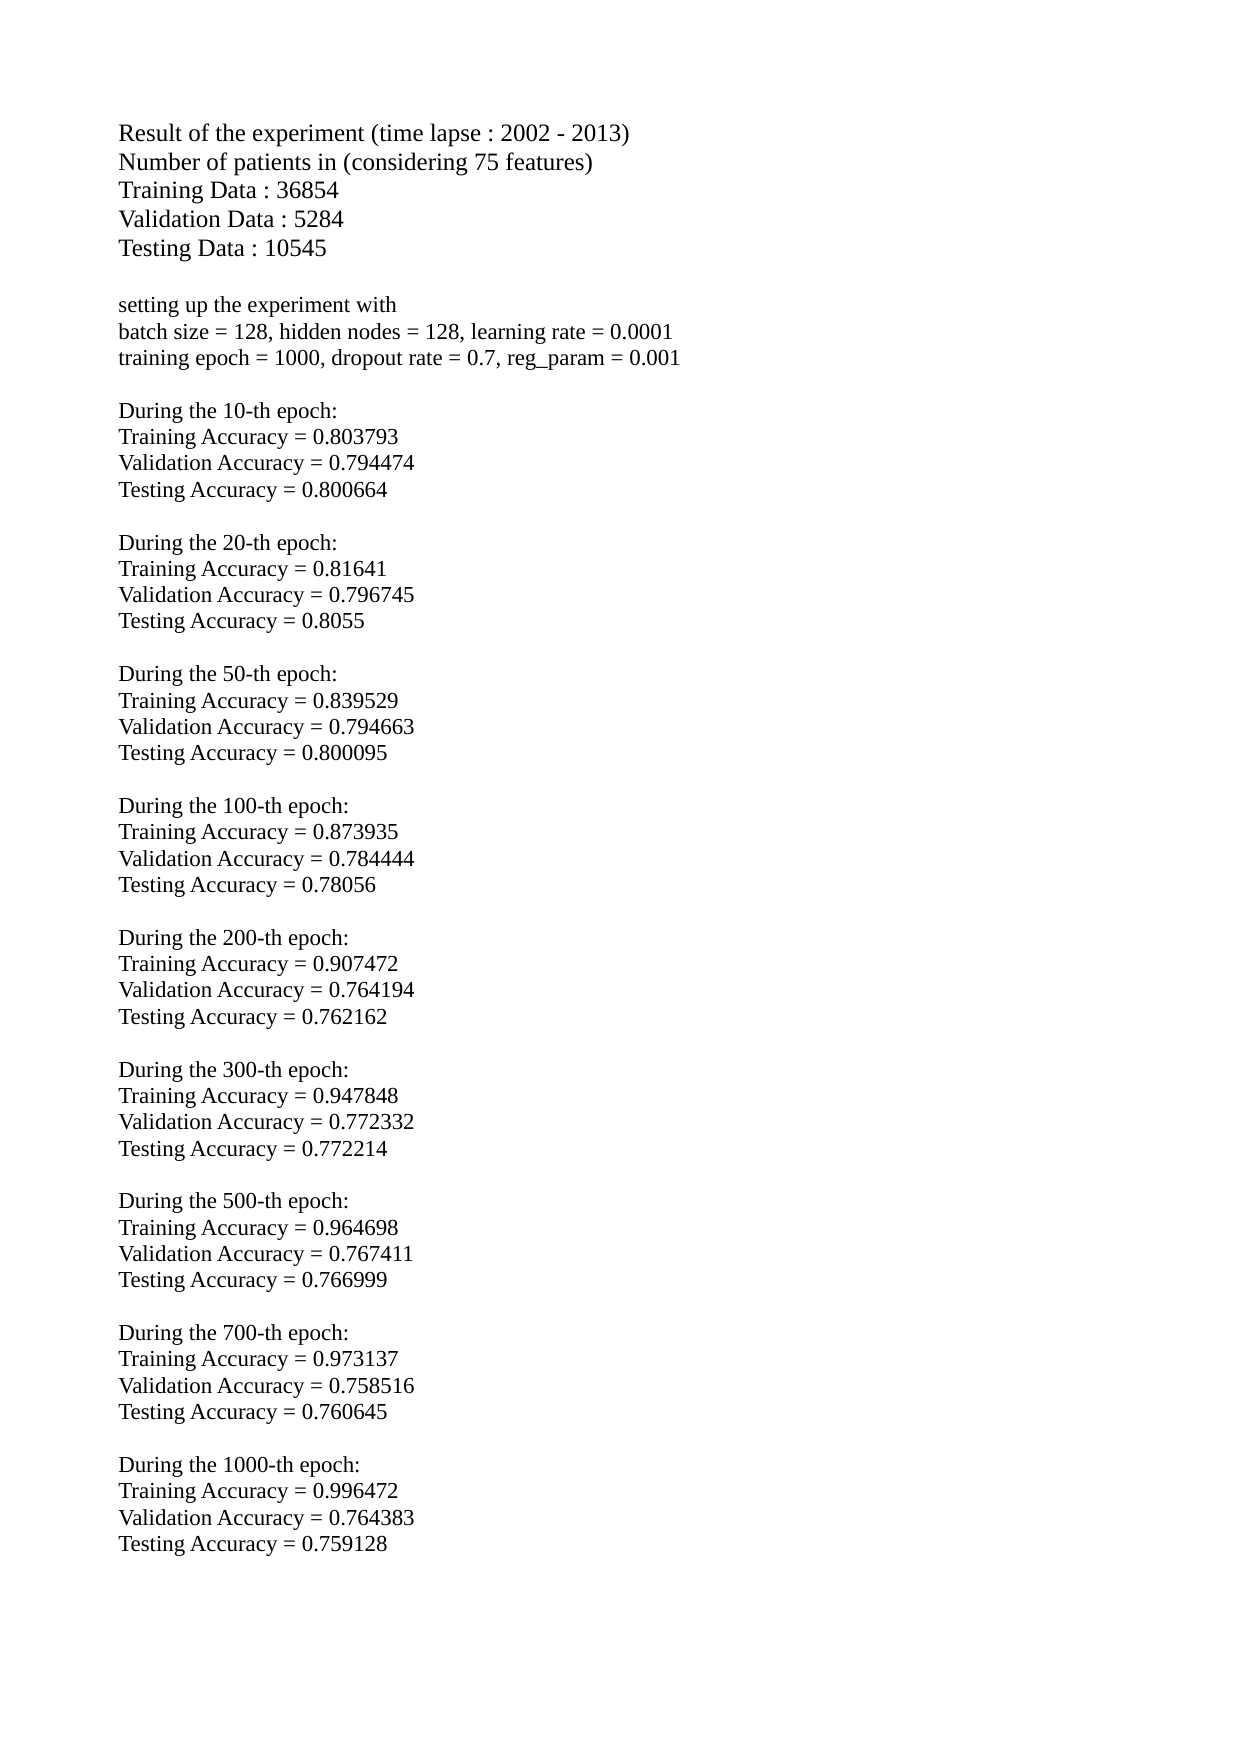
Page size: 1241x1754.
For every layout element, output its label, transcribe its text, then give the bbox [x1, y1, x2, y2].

text Validation Accuracy = 0.784444 [118, 845, 1122, 871]
text During the 500-th epoch: [118, 1187, 1122, 1214]
text During the 200-th epoch: [118, 924, 1122, 950]
text Training Accuracy = 0.907472 [118, 950, 1122, 977]
text Testing Accuracy = 0.8055 [118, 608, 1122, 634]
text Testing Accuracy = 0.759128 [118, 1530, 1122, 1556]
text Training Accuracy = 0.839529 [118, 687, 1122, 713]
text Training Accuracy = 0.996472 [118, 1477, 1122, 1504]
text training epoch = 1000, dropout rate = 0.7, reg_param = 0.001 [118, 344, 1122, 370]
text Testing Accuracy = 0.766999 [118, 1266, 1122, 1293]
text Validation Accuracy = 0.794663 [118, 713, 1122, 739]
text Training Accuracy = 0.873935 [118, 818, 1122, 845]
text Testing Accuracy = 0.800664 [118, 476, 1122, 502]
text During the 700-th epoch: [118, 1319, 1122, 1346]
text Testing Accuracy = 0.772214 [118, 1135, 1122, 1161]
text Validation Accuracy = 0.796745 [118, 581, 1122, 608]
text setting up the experiment with [118, 291, 1122, 318]
text During the 10-th epoch: [118, 397, 1122, 423]
text Training Accuracy = 0.81641 [118, 555, 1122, 581]
text During the 1000-th epoch: [118, 1451, 1122, 1477]
text Testing Accuracy = 0.760645 [118, 1398, 1122, 1424]
text Validation Accuracy = 0.764383 [118, 1504, 1122, 1530]
text Validation Accuracy = 0.794474 [118, 449, 1122, 476]
text Validation Accuracy = 0.767411 [118, 1240, 1122, 1266]
text During the 100-th epoch: [118, 792, 1122, 818]
text Validation Accuracy = 0.764194 [118, 977, 1122, 1003]
text During the 300-th epoch: [118, 1056, 1122, 1082]
text Training Accuracy = 0.964698 [118, 1214, 1122, 1240]
text Training Accuracy = 0.973137 [118, 1346, 1122, 1372]
text Training Accuracy = 0.947848 [118, 1082, 1122, 1108]
text Validation Accuracy = 0.772332 [118, 1108, 1122, 1135]
text Validation Accuracy = 0.758516 [118, 1372, 1122, 1398]
text batch size = 128, hidden nodes = 128, learning rate = 0.0001 [118, 318, 1122, 344]
text Testing Accuracy = 0.78056 [118, 871, 1122, 897]
text Training Accuracy = 0.803793 [118, 423, 1122, 449]
text Testing Accuracy = 0.762162 [118, 1003, 1122, 1029]
text During the 50-th epoch: [118, 660, 1122, 687]
text Testing Accuracy = 0.800095 [118, 739, 1122, 766]
text During the 20-th epoch: [118, 528, 1122, 555]
